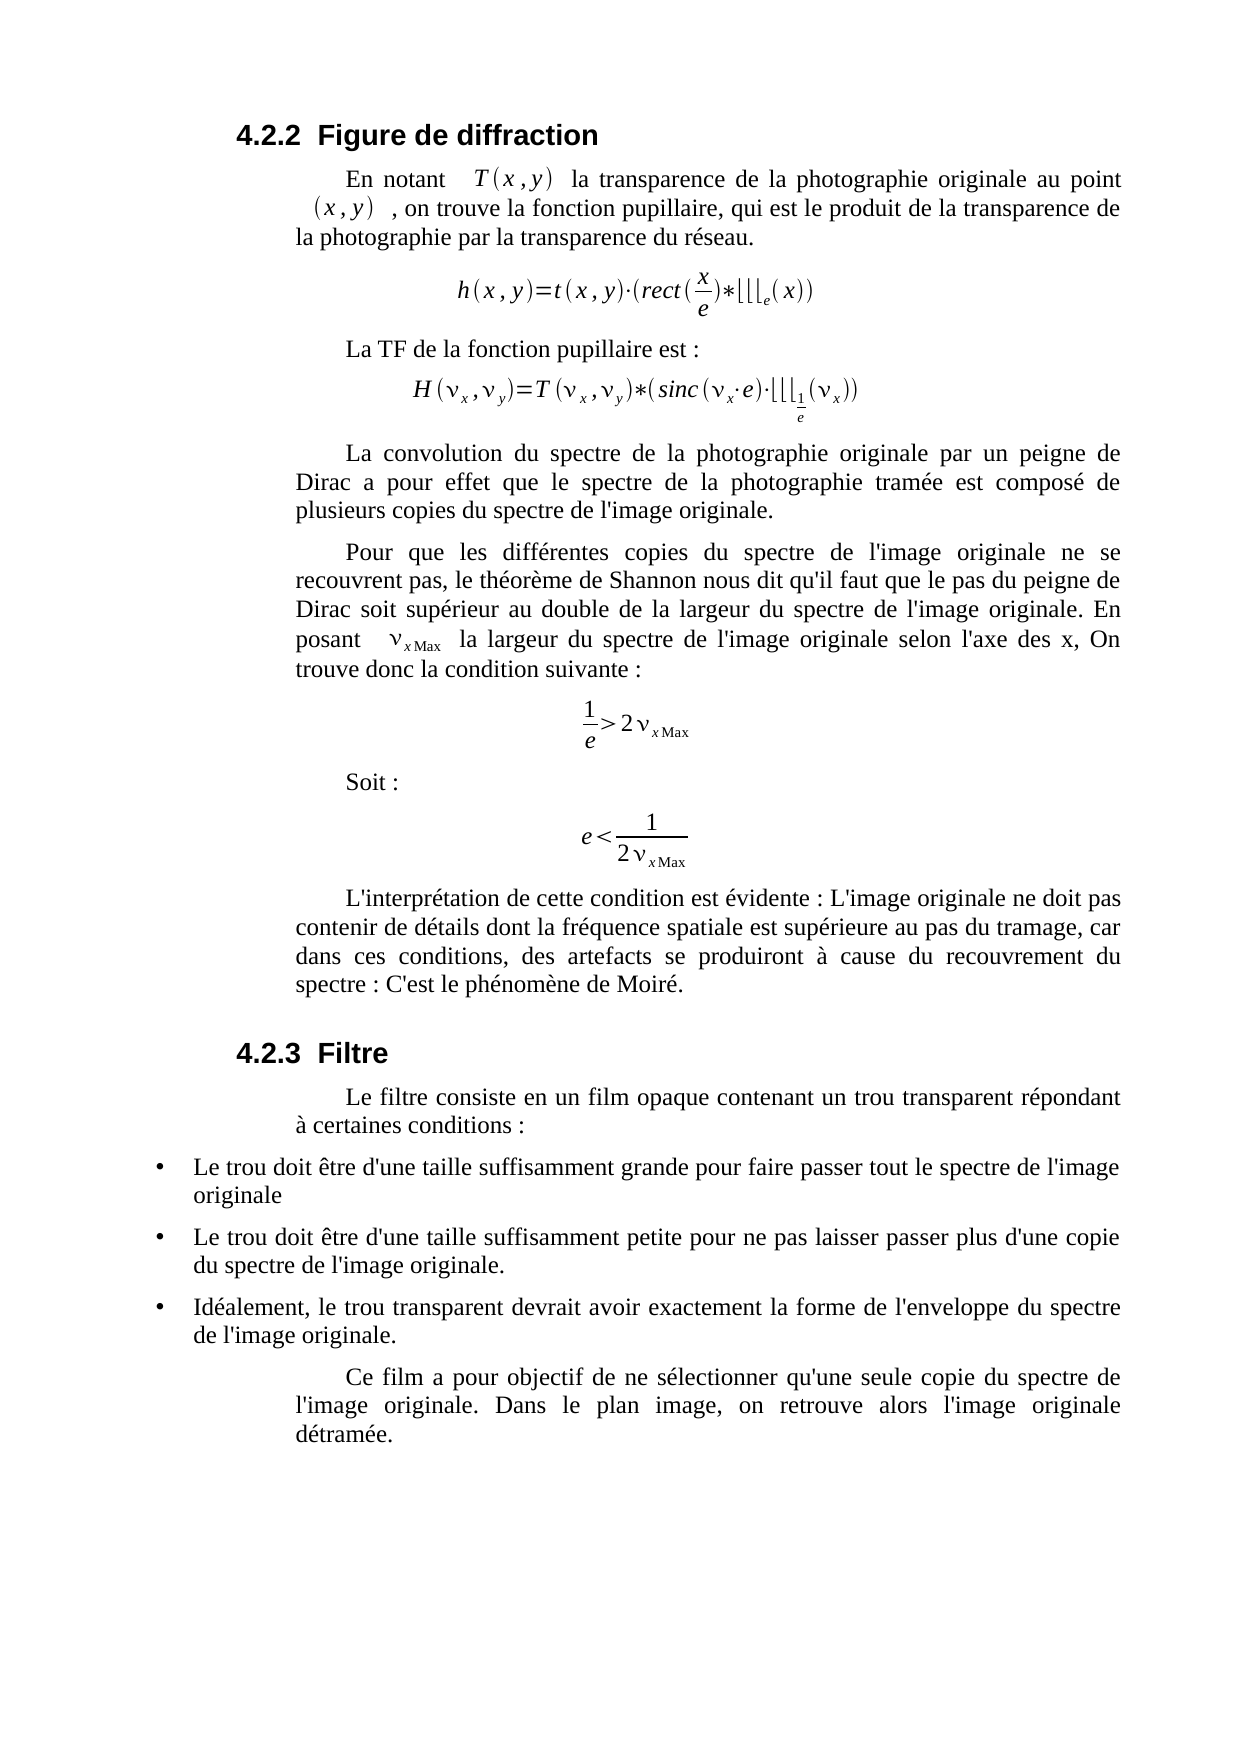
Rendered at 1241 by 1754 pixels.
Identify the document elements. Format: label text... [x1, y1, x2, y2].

text L'interprétation de cette condition est évidente : L'image originale ne doit pas contenir de détails dont la fréquence spatiale est supérieure au pas du tramage, car dans ces conditions, des artefacts se produiront à cause du recouvrement du spectre : C'est le phénomène de Moiré. [295, 883, 1122, 998]
text Soit : [295, 767, 1122, 796]
text Ce film a pour objectif de ne sélectionner qu'une seule copie du spectre de l'image originale. Dans le plan image, on retrouve alors l'image originale détramée. [295, 1362, 1122, 1448]
list Le trou doit être d'une taille suffisamment petite pour ne pas laisser passer plus d'une copie du spectre de l'image originale. [156, 1222, 1122, 1279]
subtitle Filtre [236, 1036, 1122, 1069]
text Pour que les différentes copies du spectre de l'image originale ne se recouvrent pas, le théorème de Shannon nous dit qu'il faut que le pas du peigne de Dirac soit supérieur au double de la largeur du spectre de l'image originale. En posant la largeur du spectre de l'image originale selon l'axe des x, On trouve donc la condition suivante : [295, 537, 1122, 683]
text La TF de la fonction pupillaire est : [295, 334, 1122, 363]
list Le trou doit être d'une taille suffisamment grande pour faire passer tout le spectre de l'image originale [156, 1152, 1122, 1209]
text La convolution du spectre de la photographie originale par un peigne de Dirac a pour effet que le spectre de la photographie tramée est composé de plusieurs copies du spectre de l'image originale. [295, 438, 1122, 524]
subtitle Figure de diffraction [236, 118, 1122, 152]
text En notant la transparence de la photographie originale au point , on trouve la fonction pupillaire, qui est le produit de la transparence de la photographie par la transparence du réseau. [295, 164, 1122, 250]
list Idéalement, le trou transparent devrait avoir exactement la forme de l'enveloppe du spectre de l'image originale. [156, 1292, 1122, 1349]
text Le filtre consiste en un film opaque contenant un trou transparent répondant à certaines conditions : [295, 1082, 1122, 1139]
